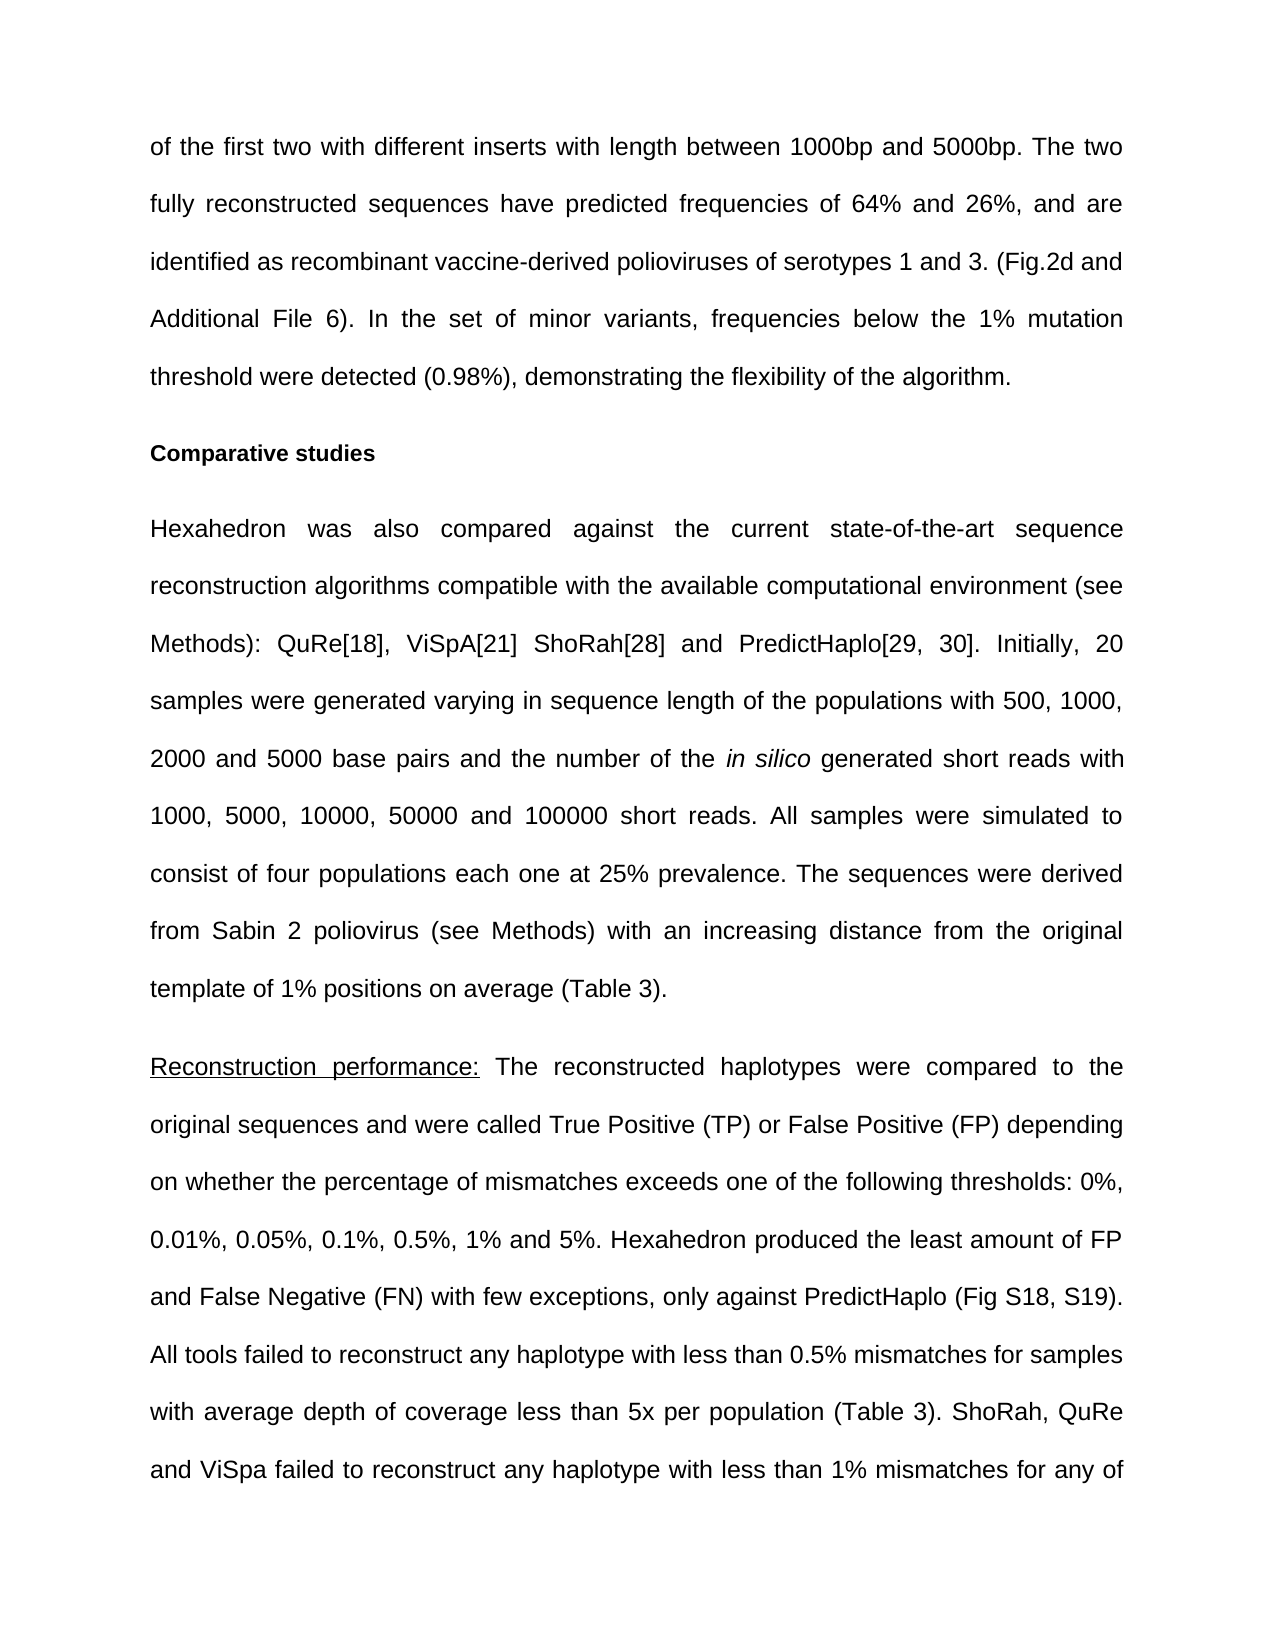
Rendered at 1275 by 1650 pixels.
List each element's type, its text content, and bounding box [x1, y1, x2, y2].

text Comparative studies [150, 440, 1125, 467]
text Reconstruction performance: The reconstructed haplotypes were compared to the original sequences and were called True Positive (TP) or False Positive (FP) depending on whether the percentage of mismatches exceeds one of the following thresholds: 0%, 0.01%, 0.05%, 0.1%, 0.5%, 1% and 5%. Hexahedron produced the least amount of FP and False Negative (FN) with few exceptions, only against PredictHaplo (Fig S18, S19). All tools failed to reconstruct any haplotype with less than 0.5% mismatches for samples with average depth of coverage less than 5x per population (Table 3). ShoRah, QuRe and ViSpa failed to reconstruct any haplotype with less than 1% mismatches for any of [150, 1052, 1125, 1483]
text of the first two with different inserts with length between 1000bp and 5000bp. The two fully reconstructed sequences have predicted frequencies of 64% and 26%, and are identified as recombinant vaccine-derived polioviruses of serotypes 1 and 3. (Fig.2d and Additional File 6). In the set of minor variants, frequencies below the 1% mutation threshold were detected (0.98%), demonstrating the flexibility of the algorithm. [150, 132, 1125, 391]
text Hexahedron was also compared against the current state-of-the-art sequence reconstruction algorithms compatible with the available computational environment (see Methods): QuRe[18], ViSpA[21] ShoRah[28] and PredictHaplo[29, 30]. Initially, 20 samples were generated varying in sequence length of the populations with 500, 1000, 2000 and 5000 base pairs and the number of the in silico generated short reads with 1000, 5000, 10000, 50000 and 100000 short reads. All samples were simulated to consist of four populations each one at 25% prevalence. The sequences were derived from Sabin 2 poliovirus (see Methods) with an increasing distance from the original template of 1% positions on average (Table 3). [150, 514, 1125, 1003]
